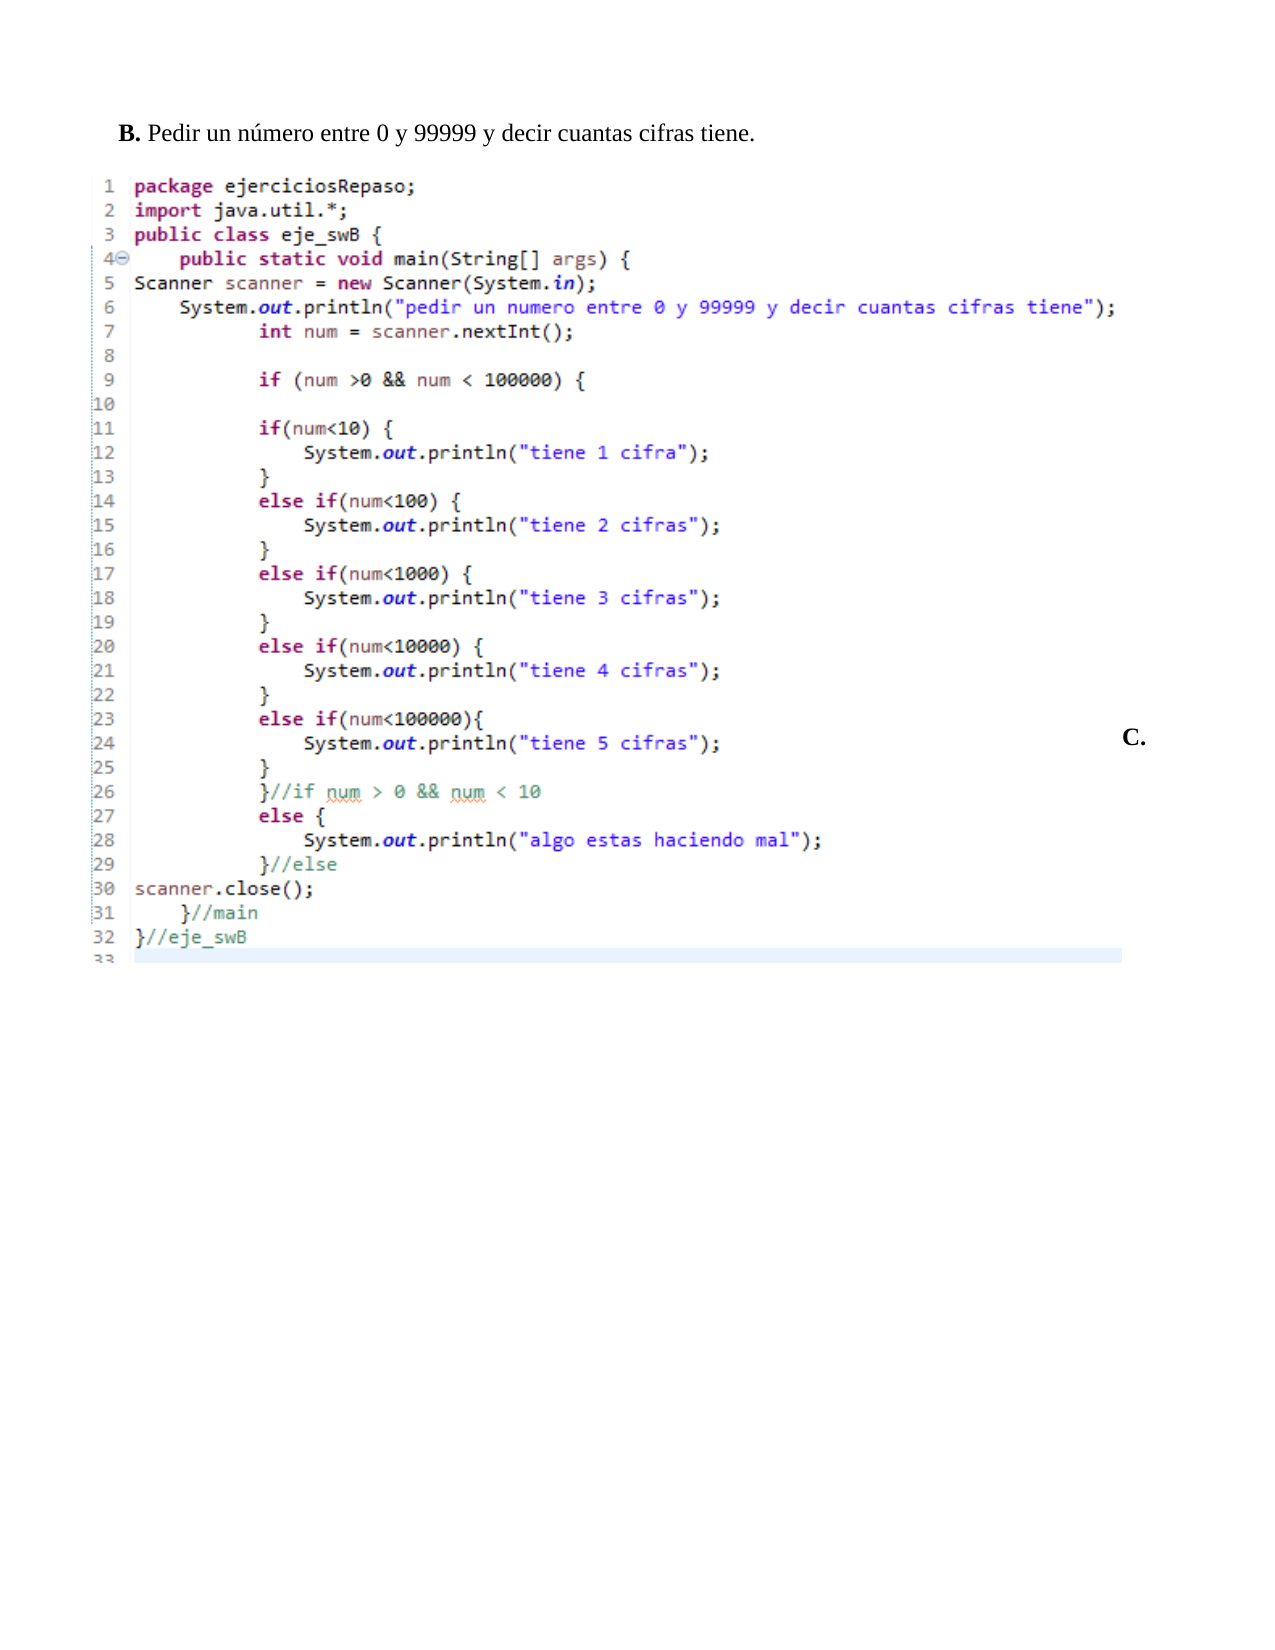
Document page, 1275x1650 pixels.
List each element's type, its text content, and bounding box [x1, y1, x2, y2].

picture [91, 175, 1122, 963]
text B. Pedir un número entre 0 y 99999 y decir cuantas cifras tiene. [118, 118, 1157, 147]
text C. [1122, 722, 1157, 751]
